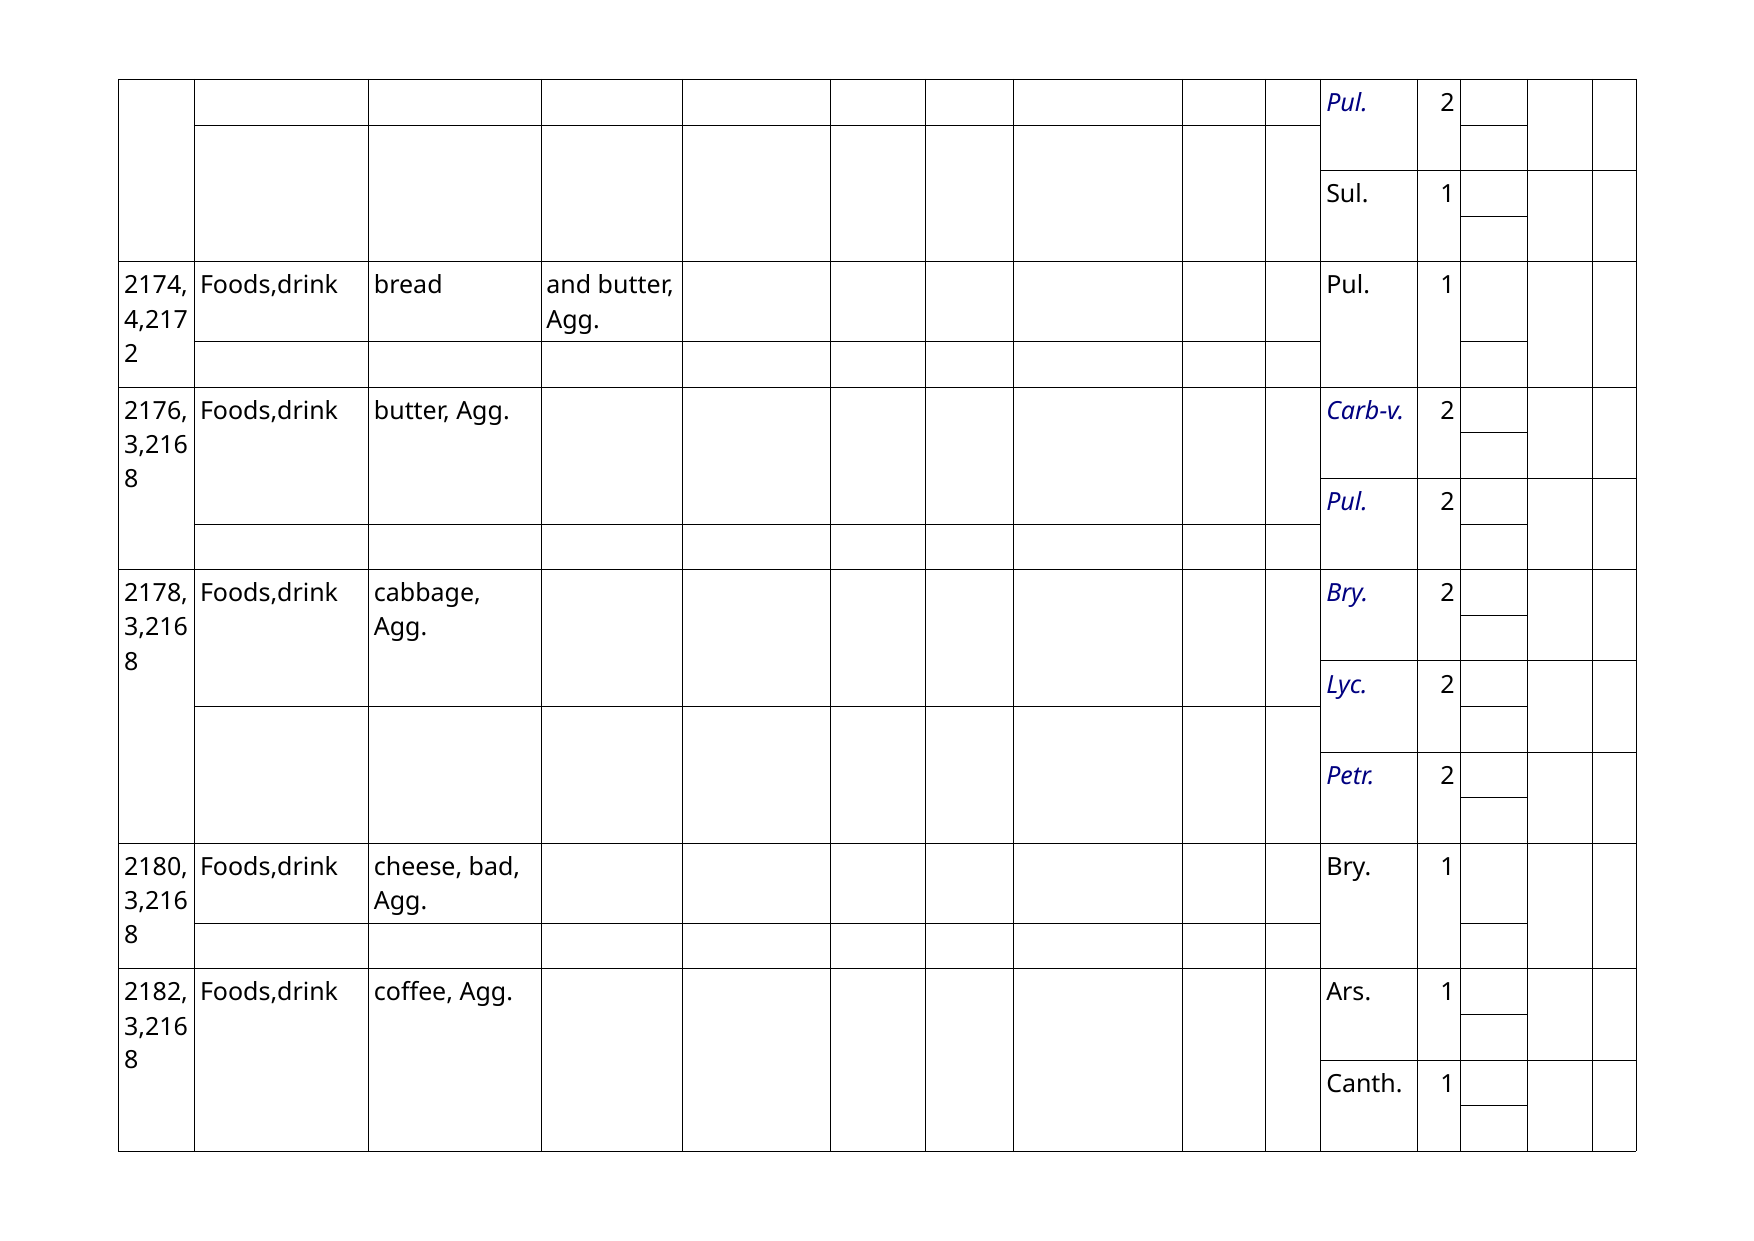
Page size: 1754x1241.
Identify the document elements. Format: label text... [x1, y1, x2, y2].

table_cell 2 [1418, 570, 1460, 660]
table_cell 2176,3,2168 [119, 388, 194, 569]
table_cell [831, 924, 925, 968]
table_cell [1183, 262, 1265, 341]
table_cell 1 [1418, 1061, 1460, 1151]
table_cell [1593, 969, 1636, 1059]
table_cell [683, 525, 830, 569]
table_cell [1461, 753, 1527, 797]
table_cell [1266, 388, 1320, 523]
table_cell 2178,3,2168 [119, 570, 194, 843]
table_cell [1593, 262, 1636, 387]
table_cell Sul. [1321, 171, 1417, 261]
table_cell [1461, 616, 1527, 660]
table_cell [1528, 1061, 1592, 1151]
table_cell [1528, 479, 1592, 569]
table_cell [683, 707, 830, 843]
table_cell [1266, 80, 1320, 124]
table_cell [195, 707, 368, 843]
table_cell [195, 924, 368, 968]
table_cell [195, 525, 368, 569]
table_cell [195, 342, 368, 387]
table_cell Petr. [1321, 753, 1417, 843]
table_cell [831, 388, 925, 523]
table_cell [369, 342, 541, 387]
table_cell [542, 570, 682, 706]
table_cell Foods,drink [195, 844, 368, 923]
table_cell [1593, 388, 1636, 478]
table_cell [542, 844, 682, 923]
table_cell [1183, 126, 1265, 261]
table_cell [1461, 388, 1527, 432]
table_cell Lyc. [1321, 661, 1417, 752]
table_cell [926, 924, 1013, 968]
table_cell [1461, 924, 1527, 968]
table_cell [542, 80, 682, 124]
table_cell [1461, 262, 1527, 341]
table_cell [1528, 570, 1592, 660]
table_cell bread [369, 262, 541, 341]
table_cell Pul. [1321, 80, 1417, 170]
table_cell [831, 969, 925, 1151]
table_cell [1461, 433, 1527, 478]
table_cell [683, 570, 830, 706]
table_cell butter, Agg. [369, 388, 541, 523]
table_cell [1461, 217, 1527, 261]
table_cell Foods,drink [195, 969, 368, 1151]
table_cell [831, 80, 925, 124]
table_cell [831, 525, 925, 569]
table_cell [1014, 844, 1182, 923]
table_cell [1528, 969, 1592, 1059]
table_cell [1528, 262, 1592, 387]
table_cell [542, 126, 682, 261]
table_cell 2174,4,2172 [119, 262, 194, 387]
table_cell [1266, 844, 1320, 923]
table_cell [1461, 171, 1527, 216]
table_cell [369, 707, 541, 843]
table_cell [1014, 342, 1182, 387]
table_cell Foods,drink [195, 262, 368, 341]
table_cell [1266, 342, 1320, 387]
table_cell [1461, 1015, 1527, 1059]
table_cell [831, 844, 925, 923]
table_cell [1461, 844, 1527, 923]
table_cell [195, 80, 368, 124]
table_cell [831, 570, 925, 706]
table_cell [1461, 798, 1527, 843]
table_cell [1593, 661, 1636, 752]
table_cell [683, 924, 830, 968]
table_cell [926, 570, 1013, 706]
table_cell [1266, 707, 1320, 843]
table_cell [926, 126, 1013, 261]
table_cell [926, 707, 1013, 843]
table_cell [926, 844, 1013, 923]
table_cell [1183, 342, 1265, 387]
table_cell 2182,3,2168 [119, 969, 194, 1151]
table_cell [1266, 525, 1320, 569]
table_cell [1266, 126, 1320, 261]
table_cell [1266, 969, 1320, 1151]
table_cell [1461, 969, 1527, 1014]
table_cell [1593, 479, 1636, 569]
table_cell [1014, 924, 1182, 968]
table_cell Pul. [1321, 479, 1417, 569]
table_cell [1461, 570, 1527, 615]
table_cell [1528, 844, 1592, 968]
table_cell [683, 342, 830, 387]
table_cell [369, 80, 541, 124]
table_cell [369, 126, 541, 261]
table_cell [683, 388, 830, 523]
table_cell [683, 969, 830, 1151]
table_cell 1 [1418, 171, 1460, 261]
table_cell [1266, 924, 1320, 968]
table_cell [1183, 844, 1265, 923]
table_cell [831, 707, 925, 843]
table_cell [926, 342, 1013, 387]
table_cell [1528, 80, 1592, 170]
table_cell [1461, 1061, 1527, 1105]
table_cell Bry. [1321, 570, 1417, 660]
table_cell [1014, 80, 1182, 124]
table_cell [926, 525, 1013, 569]
table_cell [1014, 707, 1182, 843]
table_cell [1461, 479, 1527, 523]
table_cell [1461, 707, 1527, 752]
table_cell 1 [1418, 262, 1460, 387]
table_cell [1593, 844, 1636, 968]
table_cell 2180,3,2168 [119, 844, 194, 968]
table_cell [195, 126, 368, 261]
table_cell [1014, 525, 1182, 569]
table_cell [683, 844, 830, 923]
table_cell [1593, 753, 1636, 843]
table_cell [926, 80, 1013, 124]
table_cell [1528, 388, 1592, 478]
table_cell coffee, Agg. [369, 969, 541, 1151]
table_cell [1461, 1106, 1527, 1151]
table_cell [1528, 753, 1592, 843]
table_cell Carb-v. [1321, 388, 1417, 478]
table_cell [1593, 80, 1636, 170]
table_cell cabbage, Agg. [369, 570, 541, 706]
table_cell [1014, 388, 1182, 523]
table_cell 2 [1418, 661, 1460, 752]
table_cell [1183, 388, 1265, 523]
table_cell [369, 924, 541, 968]
table_cell Ars. [1321, 969, 1417, 1059]
table_cell [1461, 525, 1527, 569]
table_cell cheese, bad, Agg. [369, 844, 541, 923]
table_cell [1183, 80, 1265, 124]
table_cell [926, 388, 1013, 523]
table_cell [542, 525, 682, 569]
table_cell [1183, 707, 1265, 843]
table_cell Foods,drink [195, 570, 368, 706]
table_cell [926, 969, 1013, 1151]
table_cell [1014, 570, 1182, 706]
table_cell [542, 924, 682, 968]
table_cell [369, 525, 541, 569]
table_cell [1461, 661, 1527, 706]
table_cell [831, 126, 925, 261]
table_cell [1461, 80, 1527, 124]
table_cell [542, 969, 682, 1151]
table_cell [1183, 570, 1265, 706]
table_cell [1461, 126, 1527, 170]
table_cell [1183, 969, 1265, 1151]
table_cell Bry. [1321, 844, 1417, 968]
table_cell Pul. [1321, 262, 1417, 387]
table_cell [1183, 924, 1265, 968]
table_cell [683, 80, 830, 124]
table_cell [1593, 570, 1636, 660]
table_cell [542, 342, 682, 387]
table_cell [926, 262, 1013, 341]
table_cell [1528, 661, 1592, 752]
table_cell 2 [1418, 479, 1460, 569]
table_cell [119, 80, 194, 261]
table_cell [542, 388, 682, 523]
table_cell [1266, 262, 1320, 341]
table_cell [1461, 342, 1527, 387]
table_cell [831, 342, 925, 387]
table_cell [1593, 1061, 1636, 1151]
table_cell [683, 126, 830, 261]
table_cell 2 [1418, 388, 1460, 478]
table_cell 2 [1418, 753, 1460, 843]
table_cell 1 [1418, 844, 1460, 968]
table_cell [542, 707, 682, 843]
table_cell 1 [1418, 969, 1460, 1059]
table_cell [1528, 171, 1592, 261]
table_cell [683, 262, 830, 341]
table_cell [1183, 525, 1265, 569]
table_cell [1014, 126, 1182, 261]
table_cell [1593, 171, 1636, 261]
table_cell [831, 262, 925, 341]
table_cell and butter, Agg. [542, 262, 682, 341]
table_cell [1266, 570, 1320, 706]
table_cell [1014, 262, 1182, 341]
table_cell 2 [1418, 80, 1460, 170]
table_cell Foods,drink [195, 388, 368, 523]
table_cell [1014, 969, 1182, 1151]
table_cell Canth. [1321, 1061, 1417, 1151]
